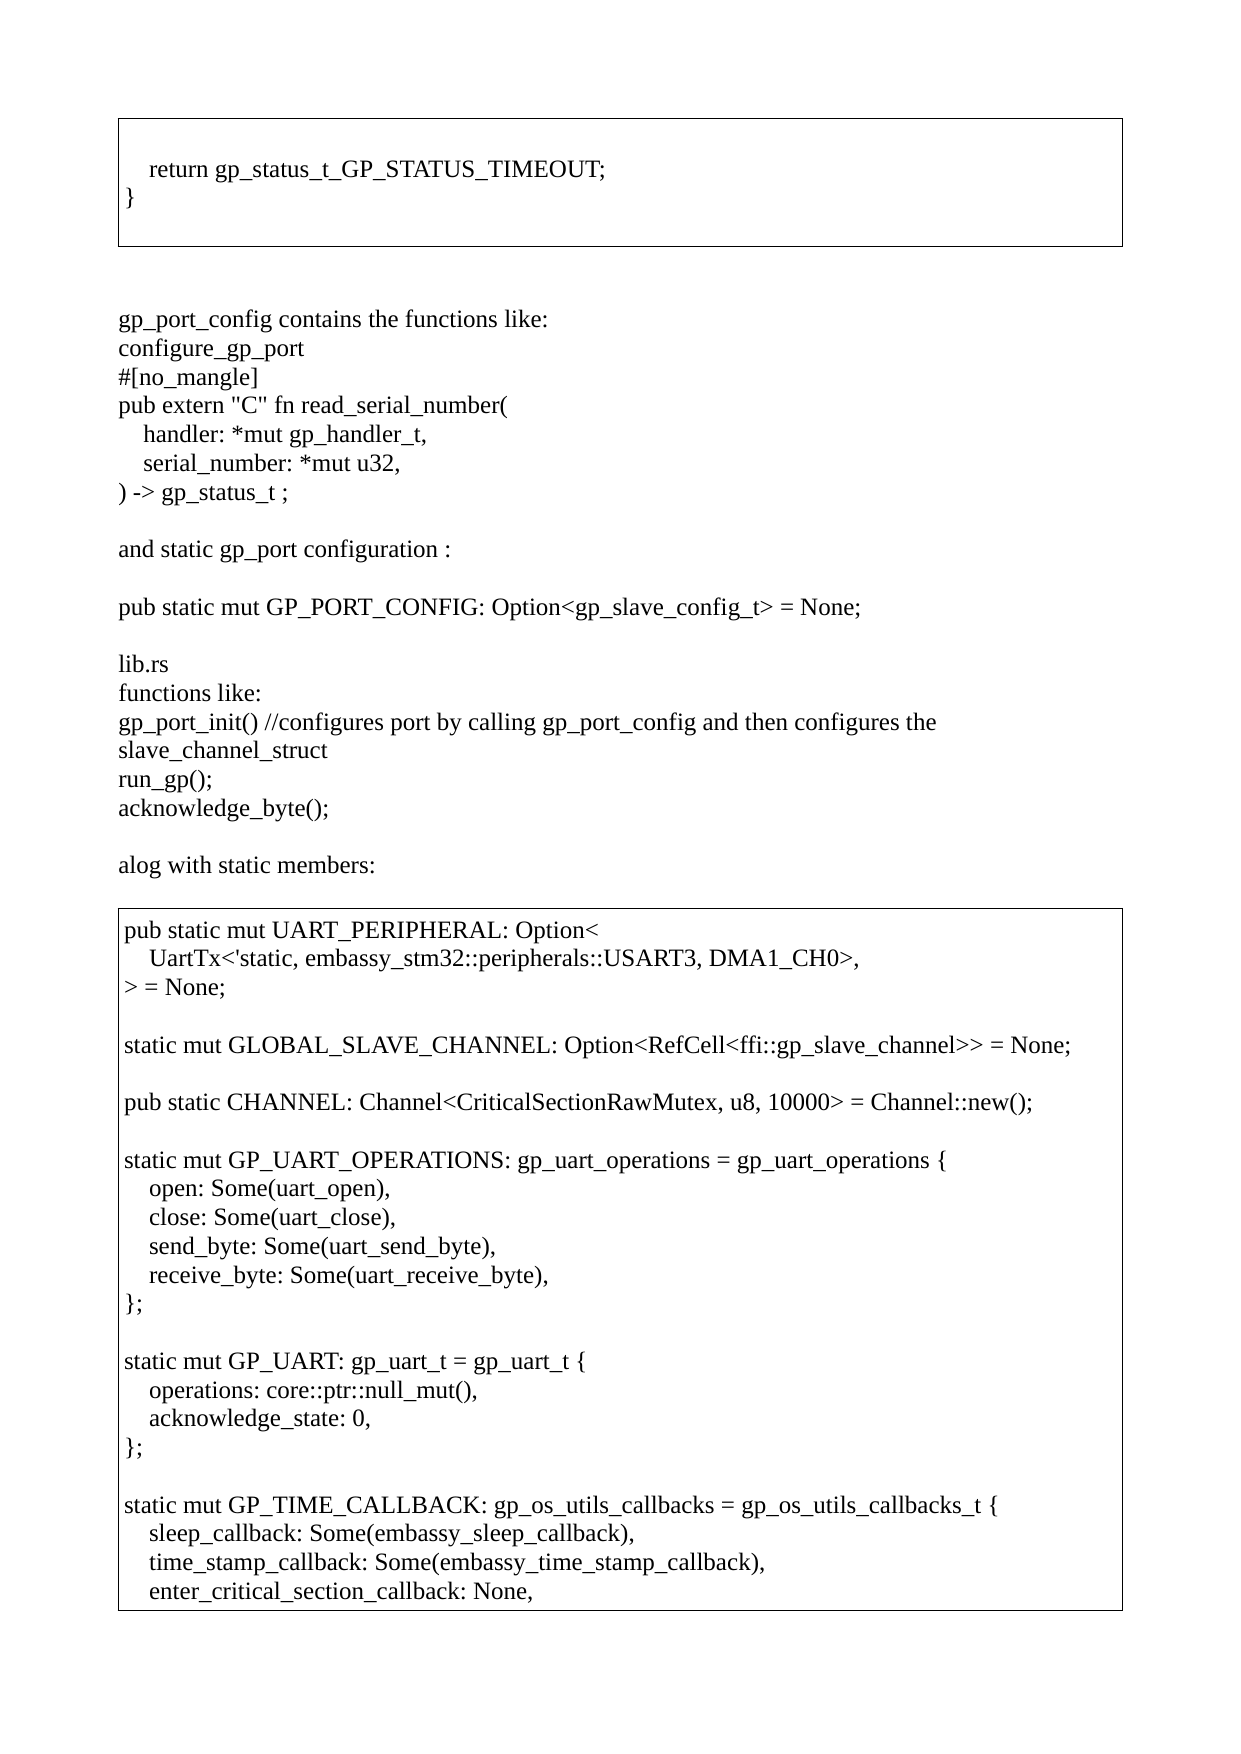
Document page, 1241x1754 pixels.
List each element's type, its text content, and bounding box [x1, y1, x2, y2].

text run_gp(); [118, 764, 1122, 793]
text functions like: [118, 678, 1122, 707]
text pub extern "C" fn read_serial_number( [118, 390, 1122, 419]
text and static gp_port configuration : [118, 534, 1122, 563]
text configure_gp_port [118, 333, 1122, 362]
table_header return gp_status_t_GP_STATUS_TIMEOUT; } [119, 119, 1122, 246]
text ) -> gp_status_t ; [118, 477, 1122, 505]
text gp_port_init() //configures port by calling gp_port_config and then configures the slave_channel_struct [118, 707, 1122, 764]
text acknowledge_byte(); [118, 793, 1122, 822]
text pub static mut GP_PORT_CONFIG: Option<gp_slave_config_t> = None; [118, 592, 1122, 620]
text gp_port_config contains the functions like: [118, 304, 1122, 333]
text serial_number: *mut u32, [118, 448, 1122, 477]
text alog with static members: [118, 850, 1122, 879]
table_header pub static mut UART_PERIPHERAL: Option< UartTx<'static, embassy_stm32::peripherals::USART3, DMA1_CH0>, > = None; static mut GLOBAL_SLAVE_CHANNEL: Option<RefCell<ffi::gp_slave_channel>> = None; pub static CHANNEL: Channel<CriticalSectionRawMutex, u8, 10000> = Channel::new(); static mut GP_UART_OPERATIONS: gp_uart_operations = gp_uart_operations { open: Some(uart_open), close: Some(uart_close), send_byte: Some(uart_send_byte), receive_byte: Some(uart_receive_byte), }; static mut GP_UART: gp_uart_t = gp_uart_t { operations: core::ptr::null_mut(), acknowledge_state: 0, }; static mut GP_TIME_CALLBACK: gp_os_utils_callbacks = gp_os_utils_callbacks_t { sleep_callback: Some(embassy_sleep_callback), time_stamp_callback: Some(embassy_time_stamp_callback), enter_critical_section_callback: None, [119, 909, 1122, 1610]
text #[no_mangle] [118, 362, 1122, 390]
text handler: *mut gp_handler_t, [118, 419, 1122, 448]
text lib.rs [118, 649, 1122, 678]
